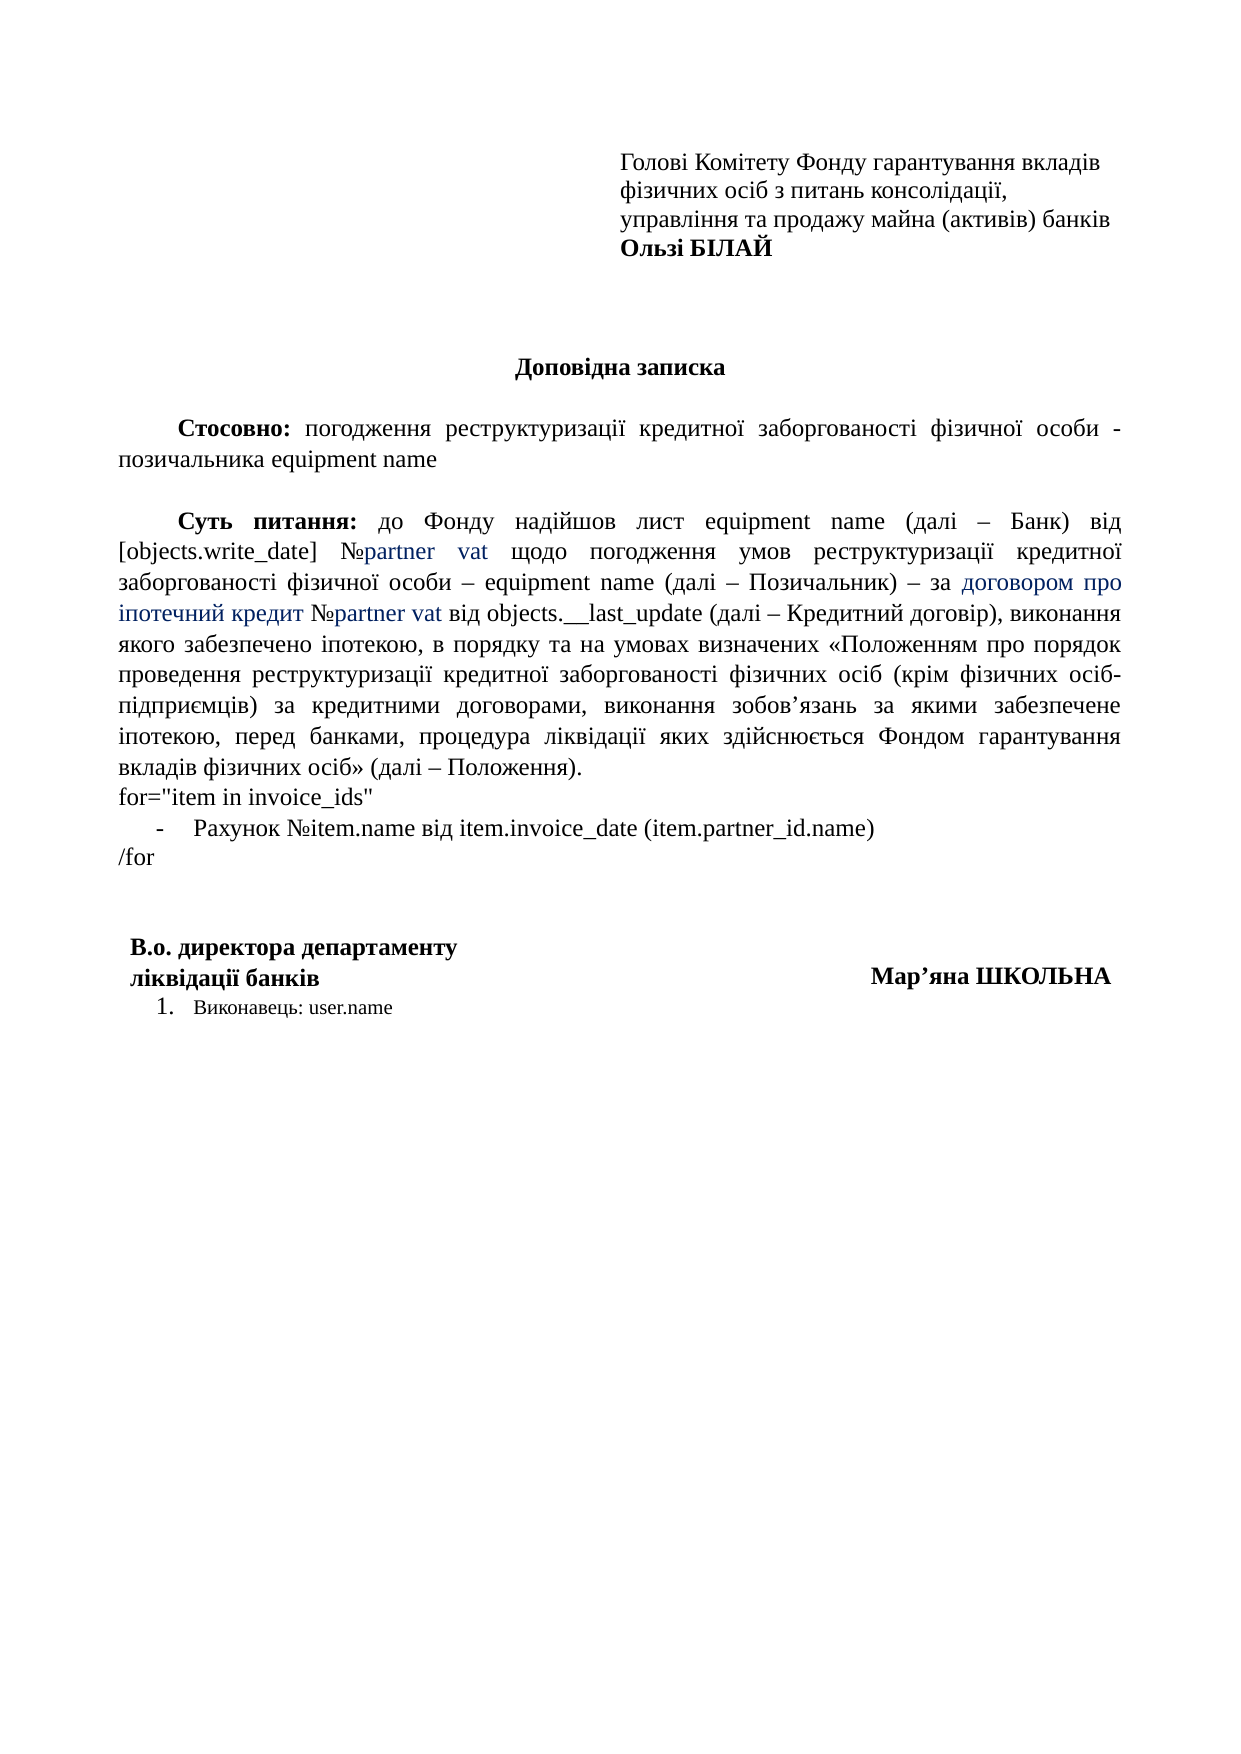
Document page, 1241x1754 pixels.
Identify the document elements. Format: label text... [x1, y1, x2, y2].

text Доповідна записка [118, 352, 1122, 381]
list Рахунок №item.name від item.invoice_date (item.partner_id.name) [156, 813, 1122, 842]
text Суть питання: до Фонду надійшов лист equipment name (далі – Банк) від [objects.write_date] №partner vat щодо погодження умов реструктуризації кредитної заборгованості фізичної особи – equipment name (далі – Позичальник) – за договором про іпотечний кредит №partner vat від objects.__last_update (далі – Кредитний договір), виконання якого забезпечено іпотекою, в порядку та на умовах визначених «Положенням про порядок проведення реструктуризації кредитної заборгованості фізичних осіб (крім фізичних осіб-підприємців) за кредитними договорами, виконання зобов’язань за якими забезпечене іпотекою, перед банками, процедура ліквідації яких здійснюється Фондом гарантування вкладів фізичних осіб» (далі – Положення). [118, 506, 1122, 780]
table_header Мар’яна ШКОЛЬНА [596, 932, 1122, 991]
table_header [119, 147, 609, 291]
text for="item in invoice_ids" [118, 782, 1122, 811]
table_header В.о. директора департаменту ліквідації банків [119, 932, 596, 991]
list Виконавець: user.name [156, 991, 1122, 1020]
text /for [118, 842, 1122, 871]
text Стосовно: погодження реструктуризації кредитної заборгованості фізичної особи - позичальника equipment name [118, 413, 1122, 473]
table_header Голові Комітету Фонду гарантування вкладів фізичних осіб з питань консолідації, управління та продажу майна (активів) банків Ользі БІЛАЙ [609, 147, 1122, 291]
